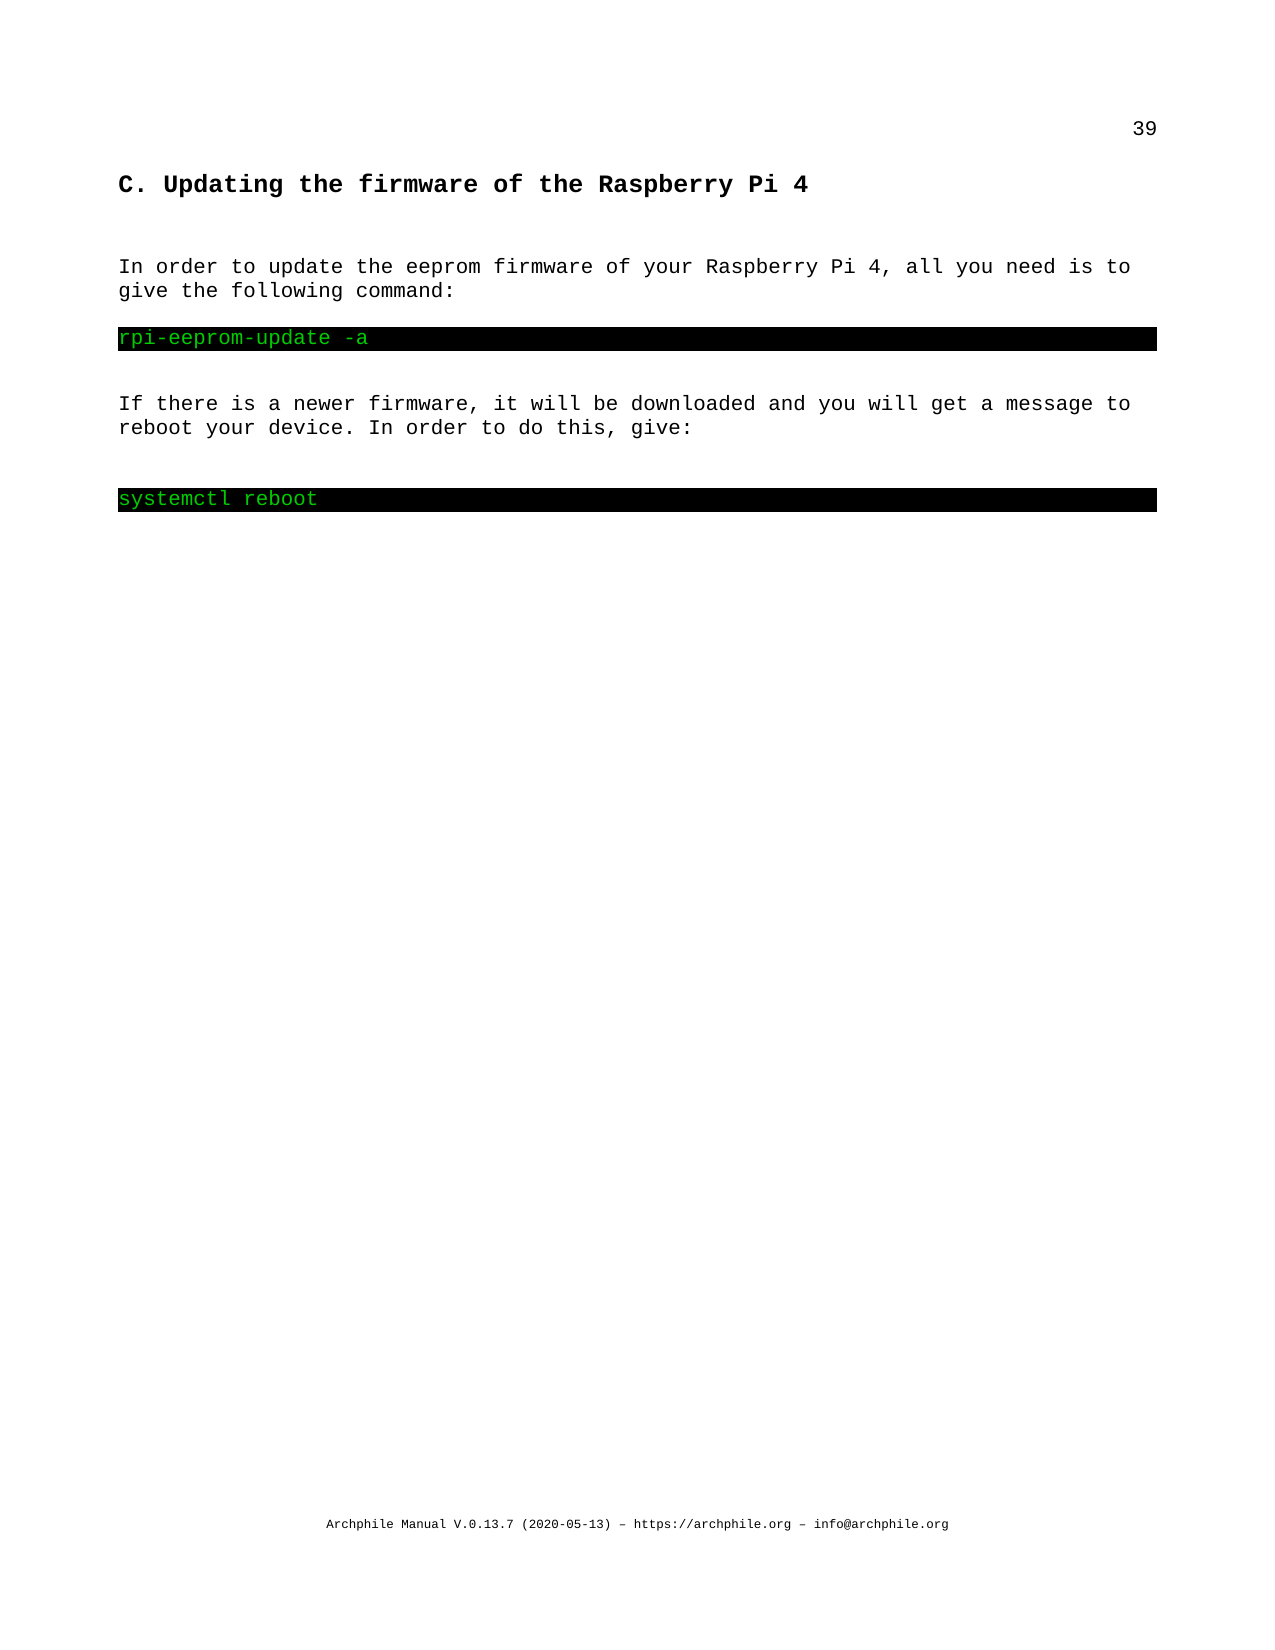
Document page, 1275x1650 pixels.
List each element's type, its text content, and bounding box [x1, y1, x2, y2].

text rpi-eeprom-update -a [118, 327, 1157, 351]
text In order to update the eeprom firmware of your Raspberry Pi 4, all you need is to give the following command: [118, 256, 1157, 303]
text C. Updating the firmware of the Raspberry Pi 4 [118, 171, 1157, 199]
text systemctl reboot [118, 488, 1157, 512]
text If there is a newer firmware, it will be downloaded and you will get a message to reboot your device. In order to do this, give: [118, 393, 1157, 441]
